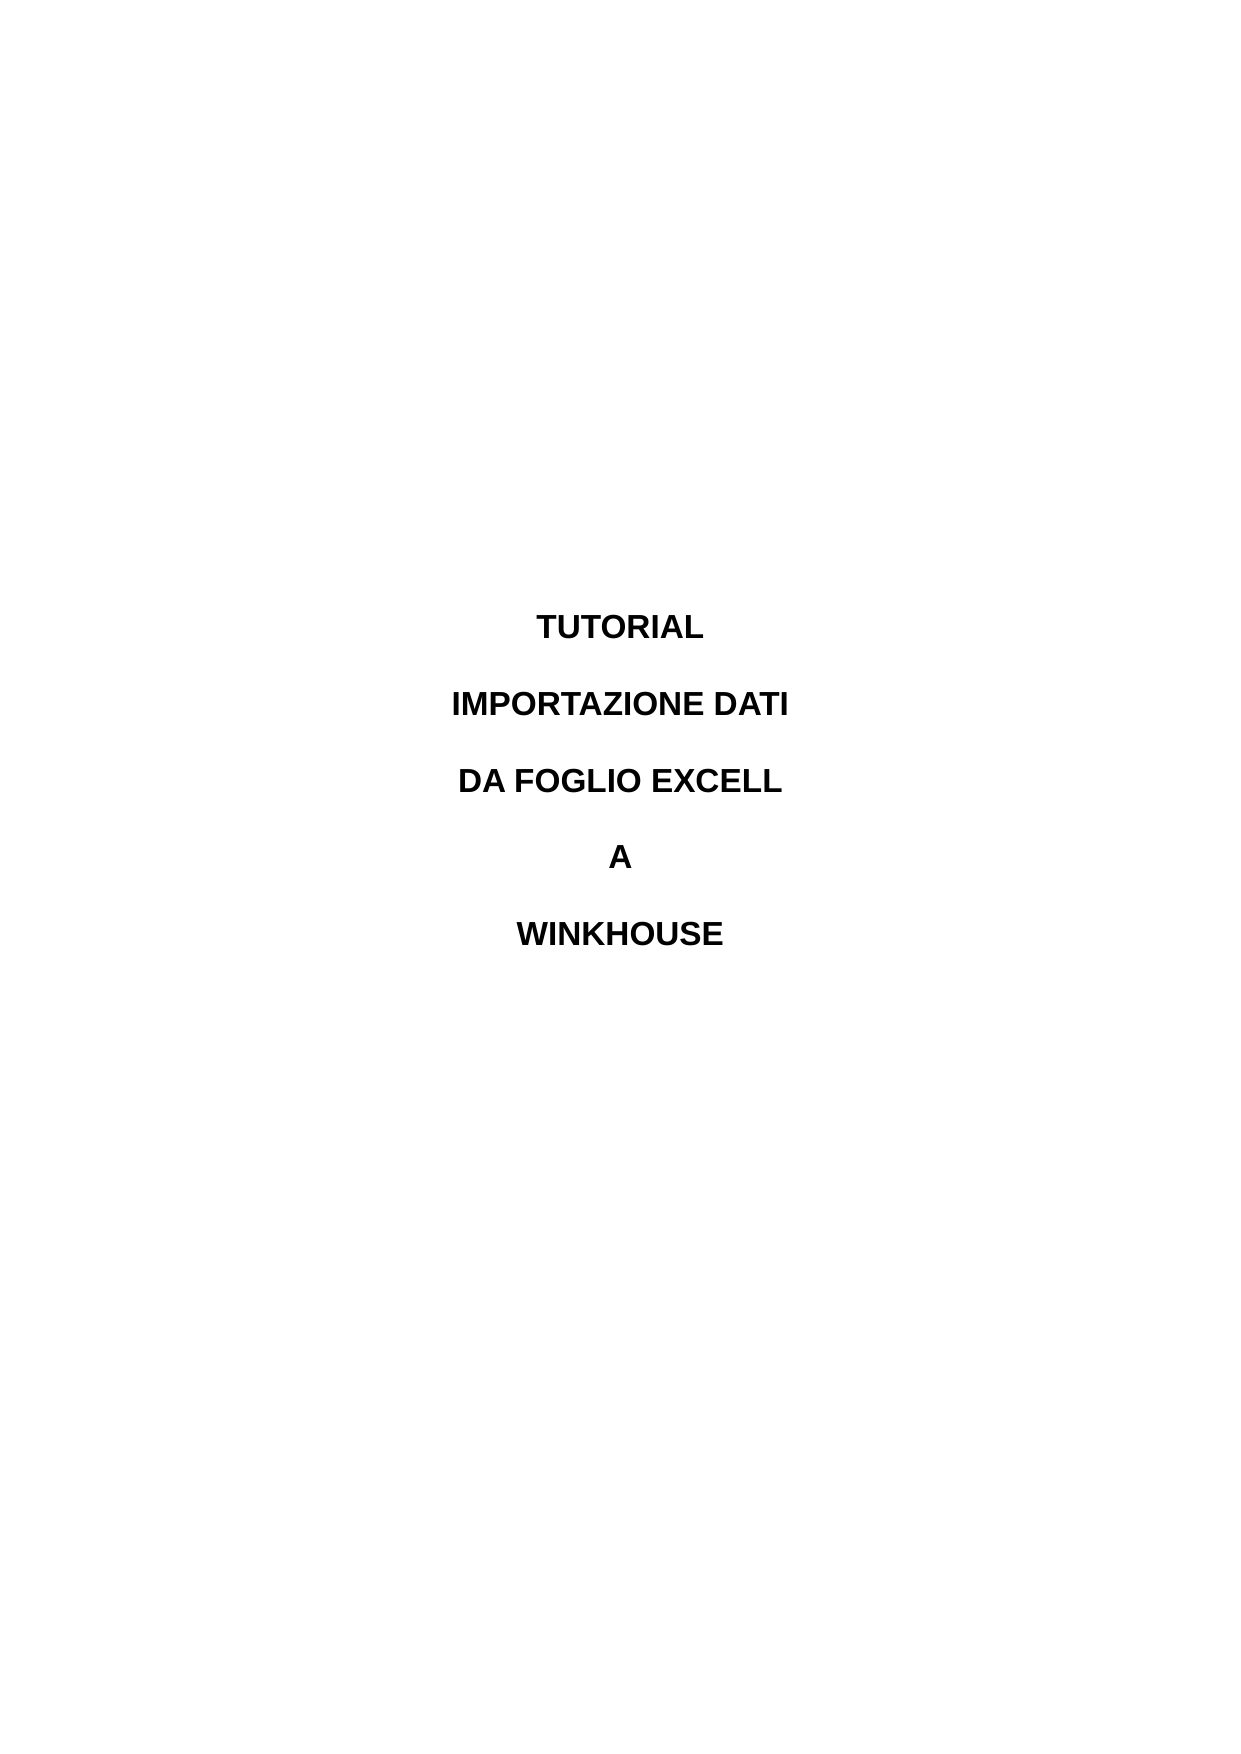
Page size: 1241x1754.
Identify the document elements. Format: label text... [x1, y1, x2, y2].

text TUTORIAL [118, 607, 1122, 645]
text A [118, 837, 1122, 876]
text WINKHOUSE [118, 914, 1122, 953]
text IMPORTAZIONE DATI [118, 684, 1122, 722]
text DA FOGLIO EXCELL [118, 761, 1122, 799]
